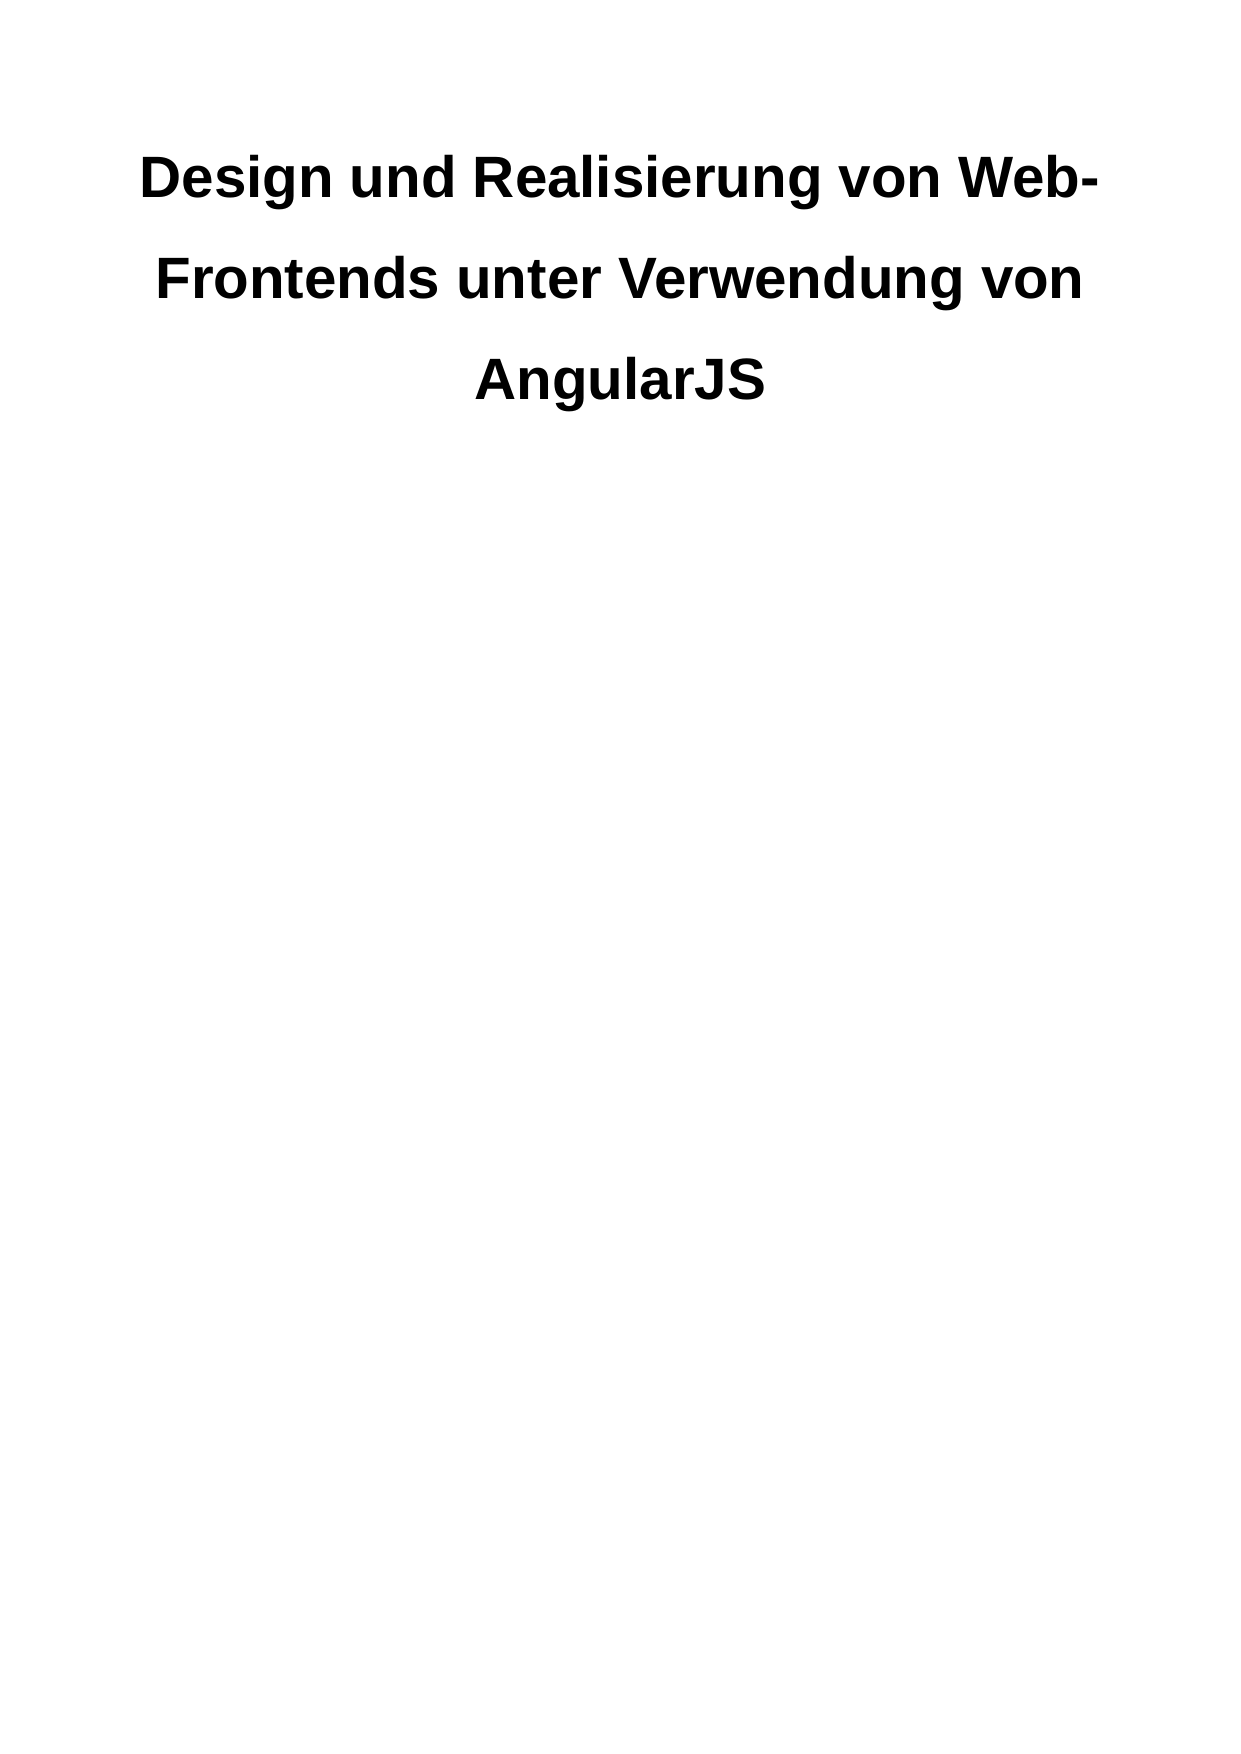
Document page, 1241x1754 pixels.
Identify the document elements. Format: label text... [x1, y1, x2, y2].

title Design und Realisierung von Web-Frontends unter Verwendung von AngularJS [118, 143, 1122, 411]
